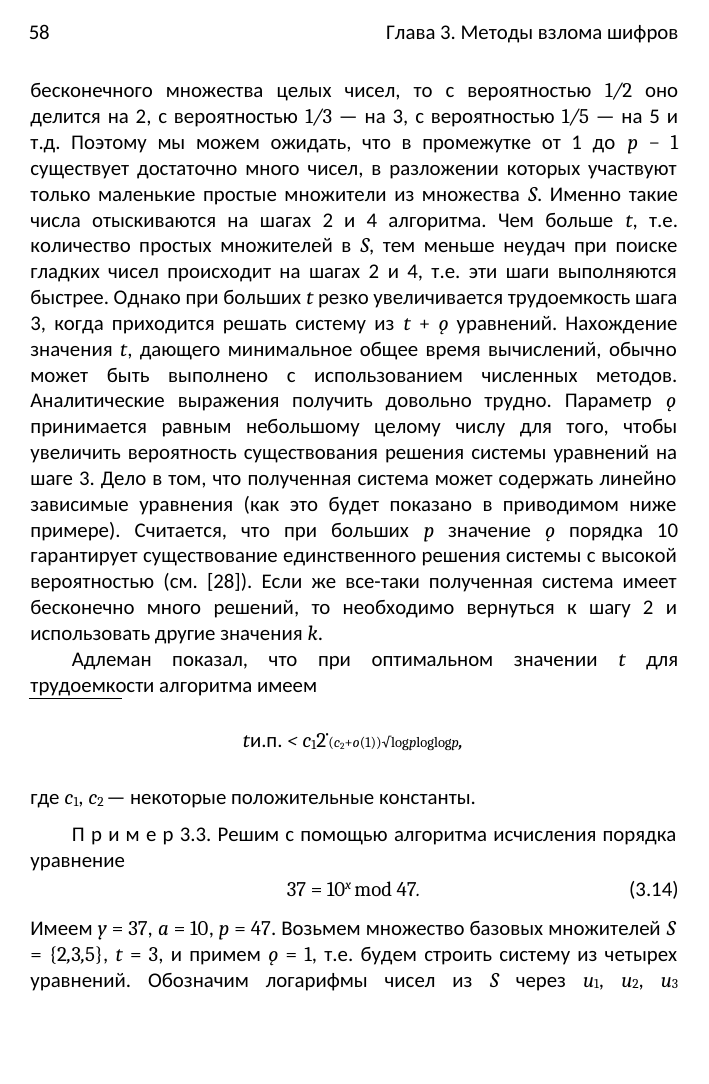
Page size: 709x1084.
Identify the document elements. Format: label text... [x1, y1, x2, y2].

text где c1, c2 — некоторые положительные константы. [30, 784, 678, 809]
text tи.п. < c12˙(c2+o(1))√logploglogp, [122, 728, 585, 753]
text Адлеман показал, что при оптимальном значении t для трудоемкости алгоритма имеем [30, 647, 678, 698]
text Имеем y = 37, a = 10, p = 47. Возьмем множество базовых множителей S = {2,3,5}, t = 3, и примем ǫ = 1, т.е. будем строить систему из четырех уравнений. Обозначим логарифмы чисел из S через u1, u2, u3 [30, 915, 678, 992]
text 37 = 10x mod 47. (3.14) [29, 874, 678, 902]
text бесконечного множества целых чисел, то с вероятностью 1/2 оно делится на 2, с вероятностью 1/3 — на 3, с вероятностью 1/5 — на 5 и т.д. Поэтому мы можем ожидать, что в промежутке от 1 до p − 1 существует достаточно много чисел, в разложении которых участвуют только маленькие простые множители из множества S. Именно такие числа отыскиваются на шагах 2 и 4 алгоритма. Чем больше t, т.е. количество простых множителей в S, тем меньше неудач при поиске гладких чисел происходит на шагах 2 и 4, т.е. эти шаги выполняются быстрее. Однако при больших t резко увеличивается трудоемкость шага 3, когда приходится решать систему из t + ǫ уравнений. Нахождение значения t, дающего минимальное общее время вычислений, обычно может быть выполнено с использованием численных методов. Аналитические выражения получить довольно трудно. Параметр ǫ принимается равным небольшому целому числу для того, чтобы увеличить вероятность существования решения системы уравнений на шаге 3. Дело в том, что полученная система может содержать линейно зависимые уравнения (как это будет показано в приводимом ниже примере). Считается, что при больших p значение ǫ порядка 10 гарантирует существование единственного решения системы с высокой вероятностью (см. [28]). Если же все-таки полученная система имеет бесконечно много решений, то необходимо вернуться к шагу 2 и использовать другие значения k. [30, 78, 678, 646]
text П р и м е р 3.3. Решим с помощью алгоритма исчисления порядка уравнение [30, 822, 678, 873]
